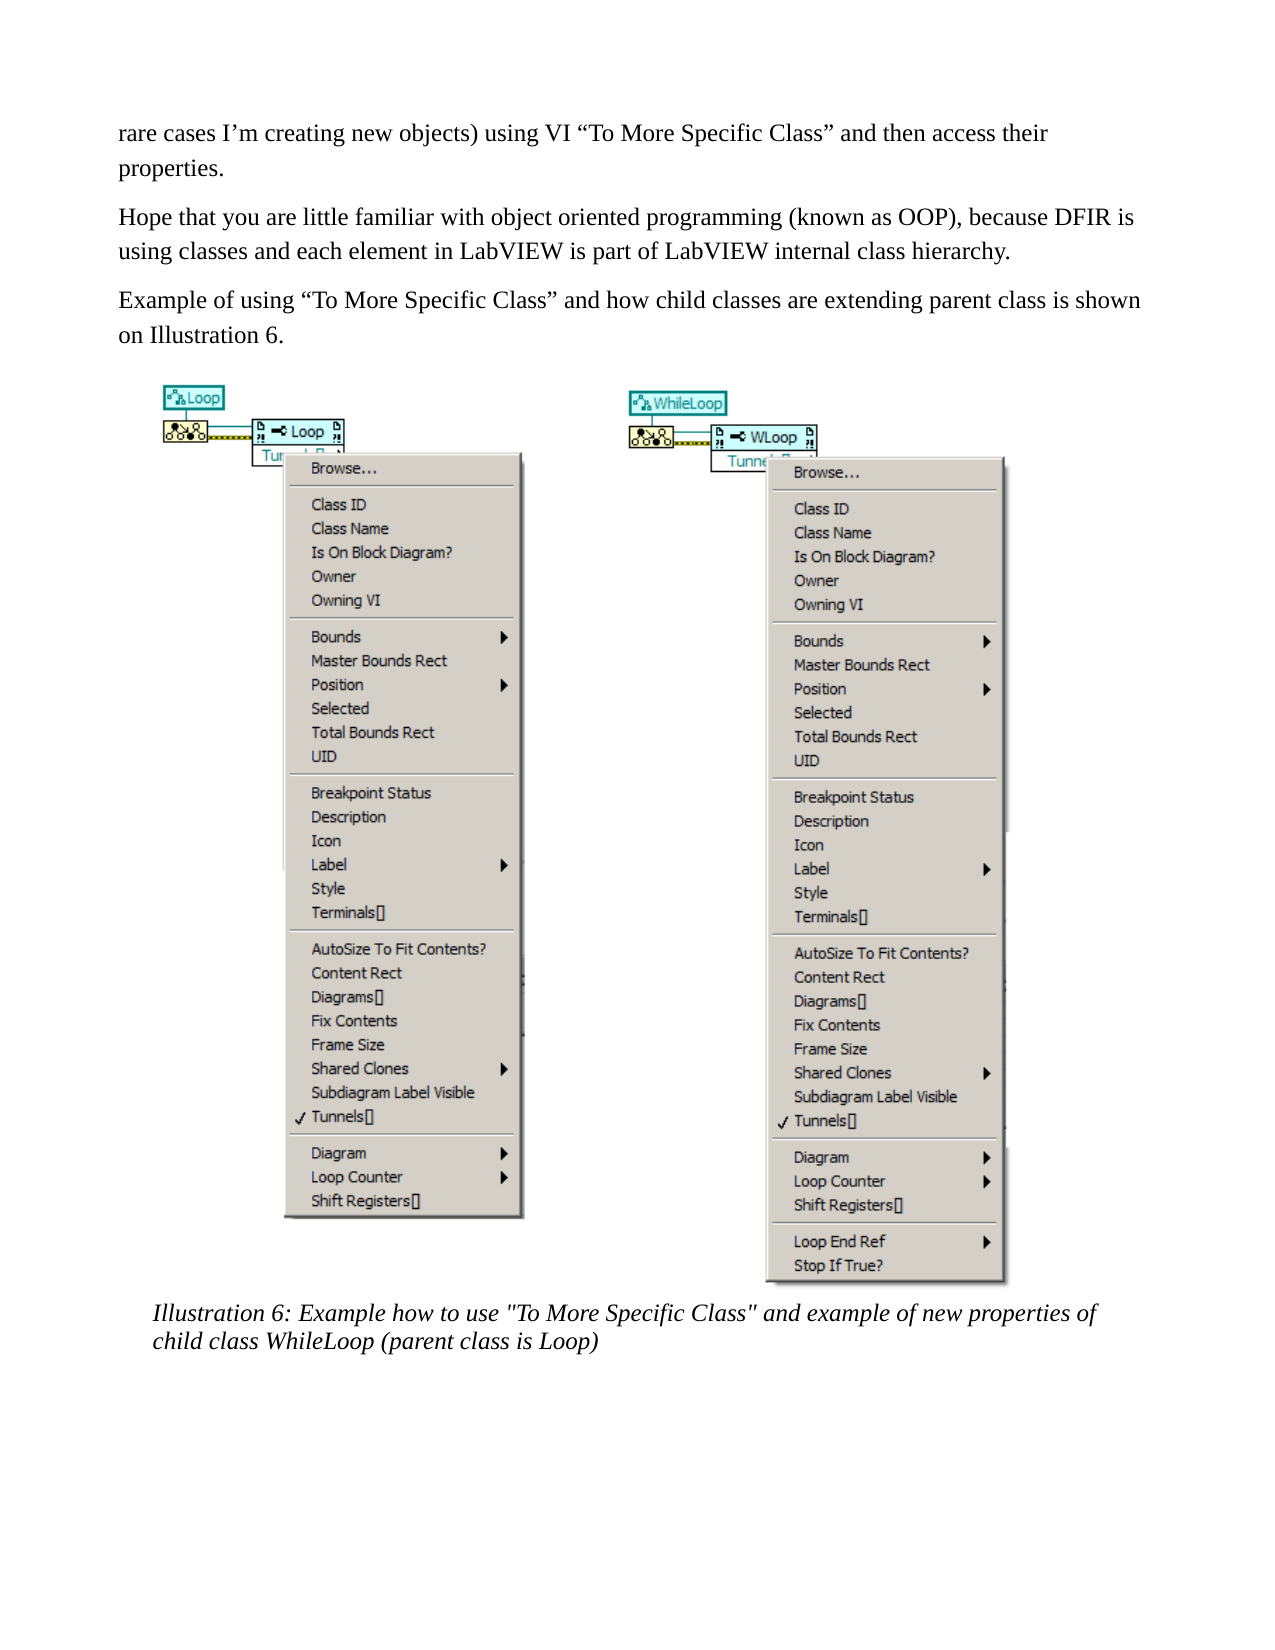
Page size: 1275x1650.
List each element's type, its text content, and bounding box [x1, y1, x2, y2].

picture [152, 381, 1026, 1298]
text rare cases I’m creating new objects) using VI “To More Specific Class” and then access their properties. [118, 118, 1157, 181]
text Illustration 6: Example how to use "To More Specific Class" and example of new properties of child class WhileLoop (parent class is Loop) [152, 381, 1123, 1355]
text Example of using “To More Specific Class” and how child classes are extending parent class is shown on Illustration 6. [118, 285, 1157, 348]
text Hope that you are little familiar with object oriented programming (known as OOP), because DFIR is using classes and each element in LabVIEW is part of LabVIEW internal class hierarchy. [118, 202, 1157, 265]
